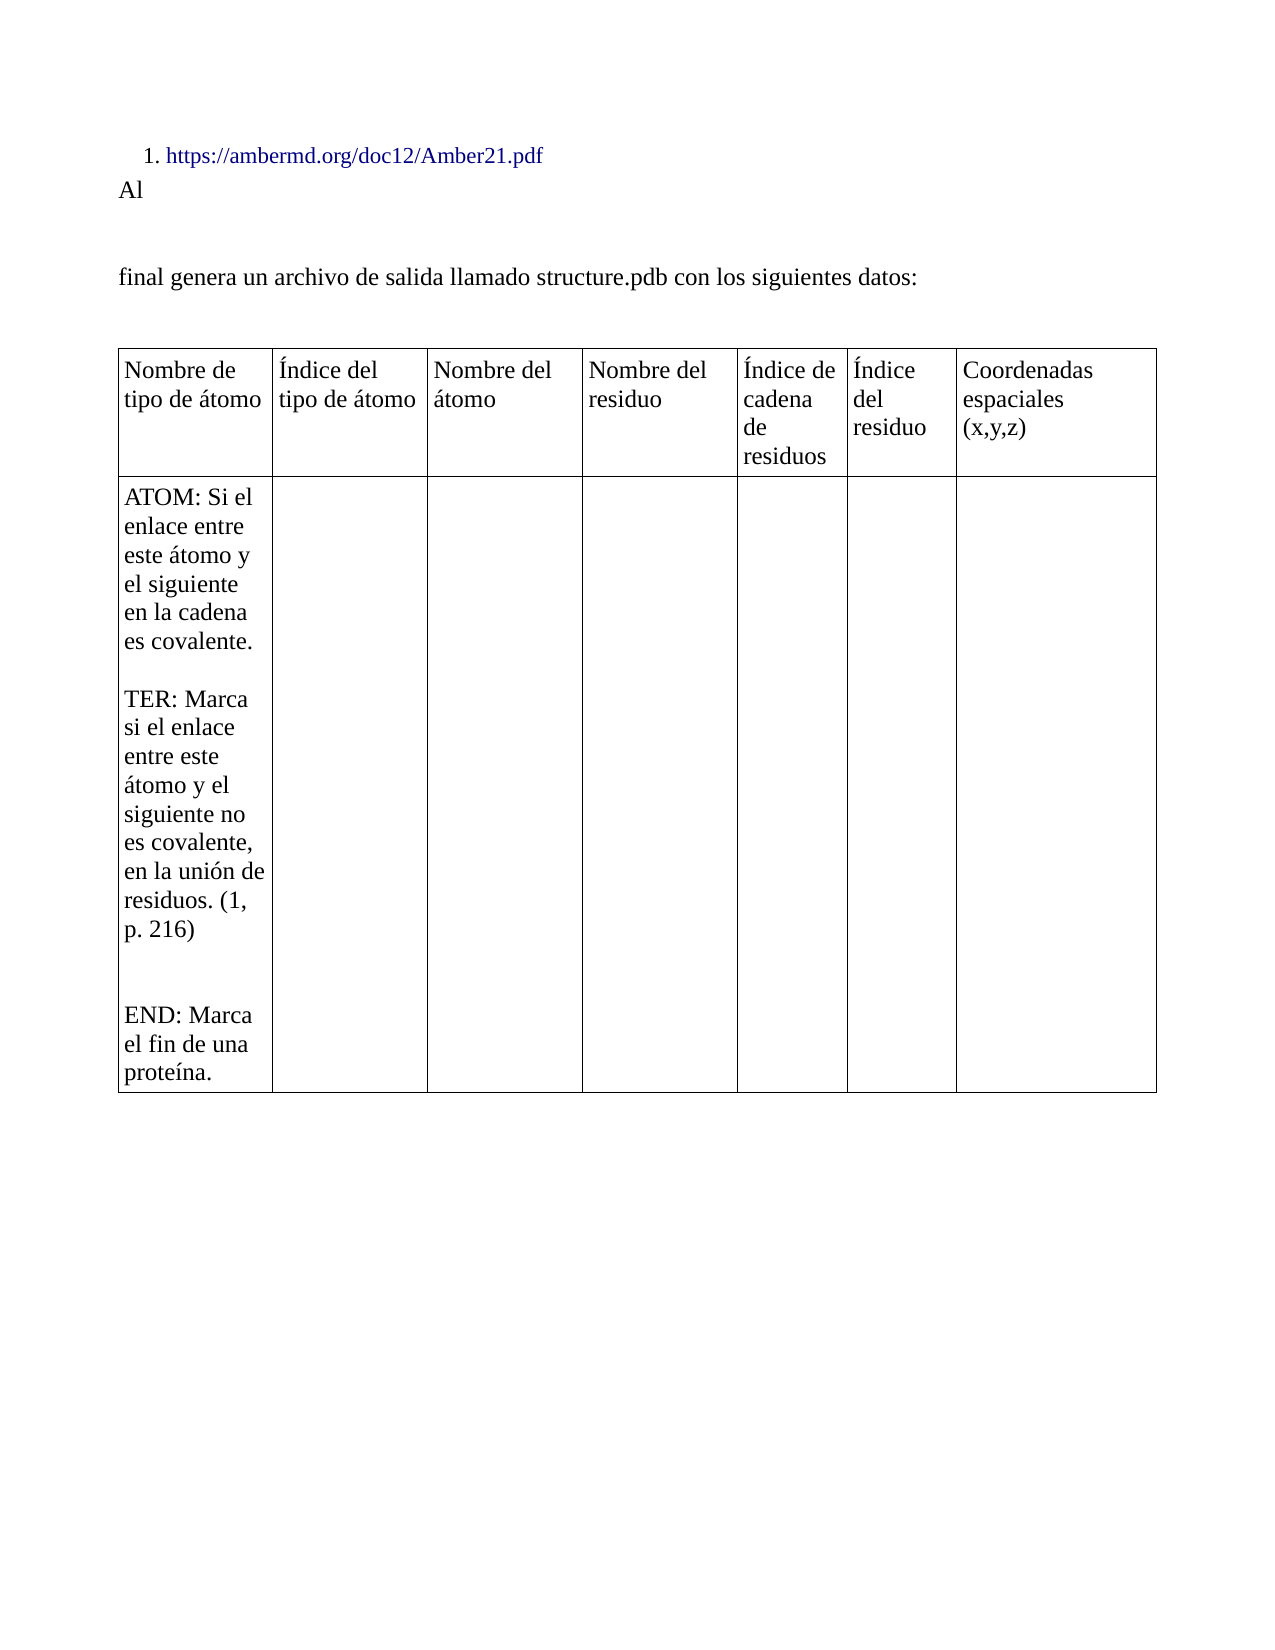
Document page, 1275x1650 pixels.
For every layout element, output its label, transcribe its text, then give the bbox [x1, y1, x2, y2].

table_header Índice de cadena de residuos [738, 349, 847, 476]
table_header Nombre de tipo de átomo [119, 349, 272, 476]
table_cell [738, 477, 847, 1092]
table_header Nombre del residuo [583, 349, 737, 476]
table_cell [957, 477, 1156, 1092]
table_cell [583, 477, 737, 1092]
table_header Coordenadas espaciales (x,y,z) [957, 349, 1156, 476]
table_header Nombre del átomo [428, 349, 582, 476]
table_cell [848, 477, 956, 1092]
table_cell ATOM: Si el enlace entre este átomo y el siguiente en la cadena es covalente. TER: Marca si el enlace entre este átomo y el siguiente no es covalente, en la unión de residuos. (1, p. 216) END: Marca el fin de una proteína. [119, 477, 272, 1092]
table_cell [428, 477, 582, 1092]
table_cell [273, 477, 427, 1092]
text Al final genera un archivo de salida llamado structure.pdb con los siguientes datos: [118, 176, 1157, 291]
table_header Índice del residuo [848, 349, 956, 476]
table_header Índice del tipo de átomo [273, 349, 427, 476]
